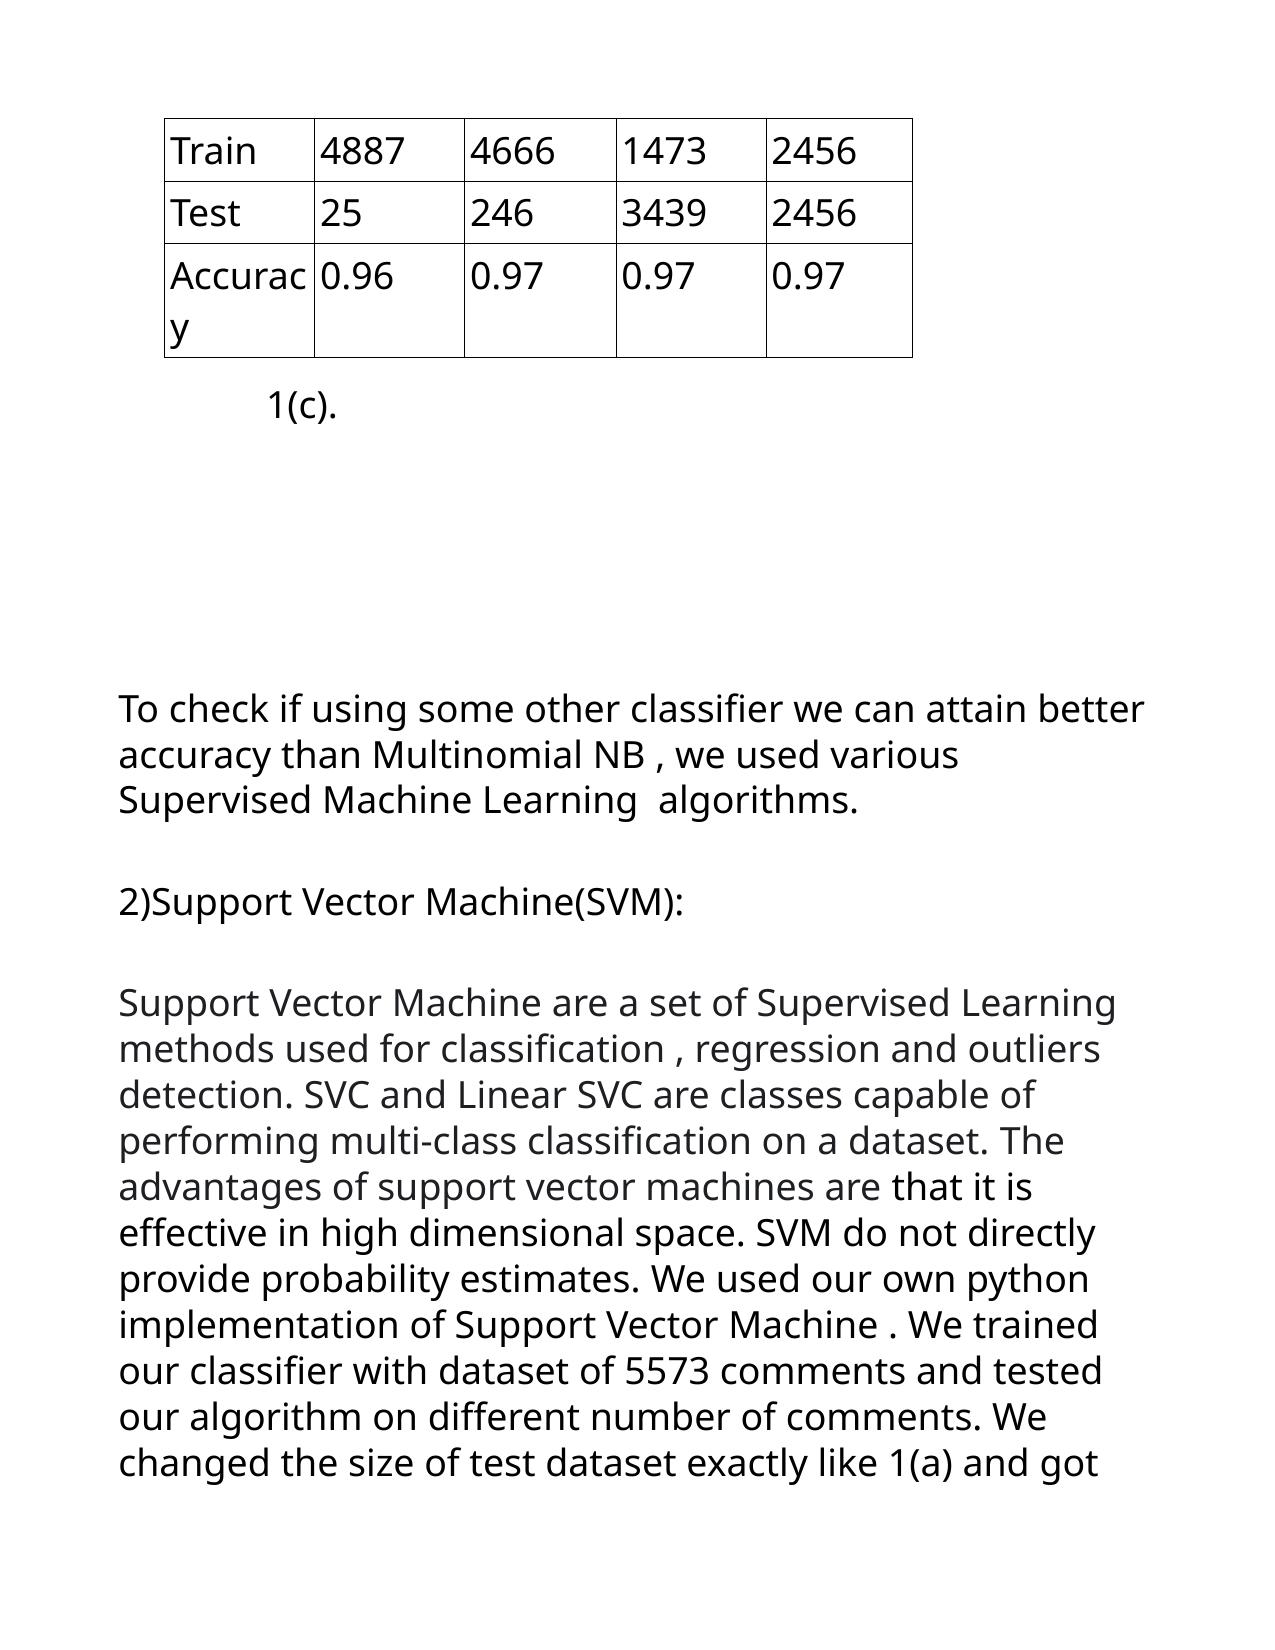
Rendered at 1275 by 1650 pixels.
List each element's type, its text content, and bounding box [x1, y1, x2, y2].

table_cell 3439 [617, 182, 766, 243]
table_cell 1473 [617, 119, 766, 181]
table_cell 0.96 [315, 244, 464, 357]
table_cell 246 [465, 182, 616, 243]
text 2)Support Vector Machine(SVM): [118, 875, 1157, 926]
table_cell 0.97 [767, 244, 912, 357]
table_cell 2456 [767, 182, 912, 243]
table_cell Test [165, 182, 314, 243]
table_cell Accuracy [165, 244, 314, 357]
table_cell 2456 [767, 119, 912, 181]
table_cell Train [165, 119, 314, 181]
text Support Vector Machine are a set of Supervised Learning methods used for classification , regression and outliers detection. SVC and Linear SVC are classes capable of performing multi-class classification on a dataset. The advantages of support vector machines are that it is effective in high dimensional space. SVM do not directly provide probability estimates. We used our own python implementation of Support Vector Machine . We trained our classifier with dataset of 5573 comments and tested our algorithm on different number of comments. We changed the size of test dataset exactly like 1(a) and got [118, 977, 1157, 1487]
table_cell 0.97 [465, 244, 616, 357]
text To check if using some other classifier we can attain better accuracy than Multinomial NB , we used various Supervised Machine Learning algorithms. [118, 682, 1157, 825]
table_cell 25 [315, 182, 464, 243]
table_cell 0.97 [617, 244, 766, 357]
table_cell 4666 [465, 119, 616, 181]
table_cell 4887 [315, 119, 464, 181]
text 1(c). [118, 378, 1157, 429]
